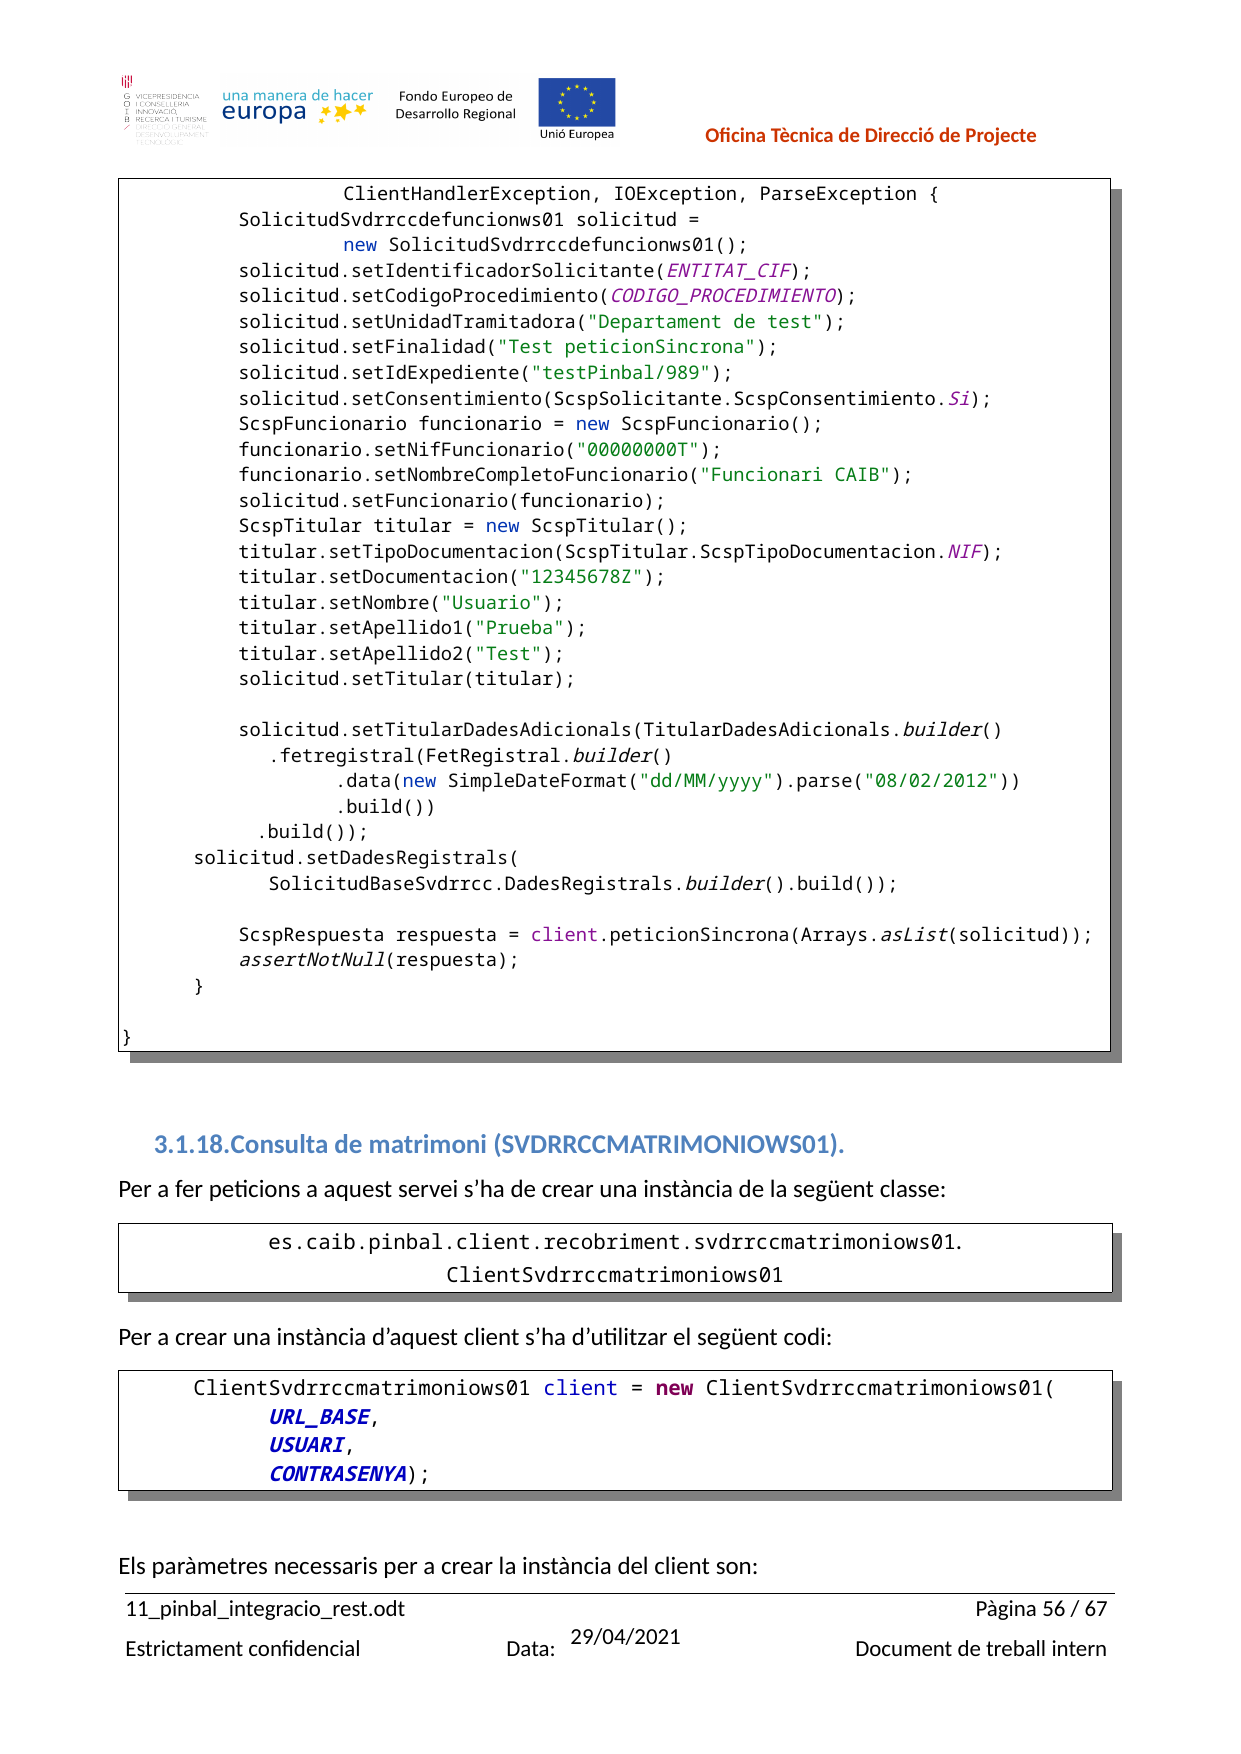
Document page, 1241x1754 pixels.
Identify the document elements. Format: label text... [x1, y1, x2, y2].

text CONTRASENYA); [119, 1456, 1112, 1490]
picture [219, 73, 621, 147]
text Per a fer peticions a aquest servei s’ha de crear una instància de la següent classe: [118, 1173, 1122, 1203]
text es.caib.pinbal.client.recobriment.svdrrccmatrimoniows01. ClientSvdrrccmatrimoniows01 [119, 1224, 1112, 1292]
text ClientHandlerException, IOException, ParseException { SolicitudSvdrrccdefuncionws01 solicitud = [119, 179, 1110, 229]
text } [119, 1020, 1110, 1051]
text Per a crear una instància d’aquest client s’ha d’utilitzar el següent codi: [118, 1321, 1122, 1351]
picture [118, 73, 213, 147]
text SolicitudBaseSvdrrcc.DadesRegistrals.builder().build()); ScspRespuesta respuesta = client.peticionSincrona(Arrays.asList(solicitud)); assertNotNull(respuesta); } [119, 867, 1110, 994]
text USUARI, [119, 1427, 1112, 1456]
text new SolicitudSvdrrccdefuncionws01(); solicitud.setIdentificadorSolicitante(ENTITAT_CIF); solicitud.setCodigoProcedimiento(CODIGO_PROCEDIMIENTO); solicitud.setUnidadTramitadora("Departament de test"); solicitud.setFinalidad("Test peticionSincrona"); solicitud.setIdExpediente("testPinbal/989"); solicitud.setConsentimiento(ScspSolicitante.ScspConsentimiento.Si); ScspFuncionario funcionario = new ScspFuncionario(); funcionario.setNifFuncionario("00000000T"); funcionario.setNombreCompletoFuncionario("Funcionari CAIB"); solicitud.setFuncionario(funcionario); ScspTitular titular = new ScspTitular(); titular.setTipoDocumentacion(ScspTitular.ScspTipoDocumentacion.NIF); titular.setDocumentacion("12345678Z"); titular.setNombre("Usuario"); titular.setApellido1("Prueba"); titular.setApellido2("Test"); solicitud.setTitular(titular); solicitud.setTitularDadesAdicionals(TitularDadesAdicionals.builder() .fetregistral(FetRegistral.builder() .data(new SimpleDateFormat("dd/MM/yyyy").parse("08/02/2012")) .build()) .build()); solicitud.setDadesRegistrals( [119, 229, 1110, 867]
subtitle Consulta de matrimoni (SVDRRCCMATRIMONIOWS01). [153, 1127, 1122, 1160]
text URL_BASE, [119, 1399, 1112, 1427]
text Els paràmetres necessaris per a crear la instància del client son: [118, 1550, 1122, 1581]
text ClientSvdrrccmatrimoniows01 client = new ClientSvdrrccmatrimoniows01( [119, 1371, 1112, 1399]
